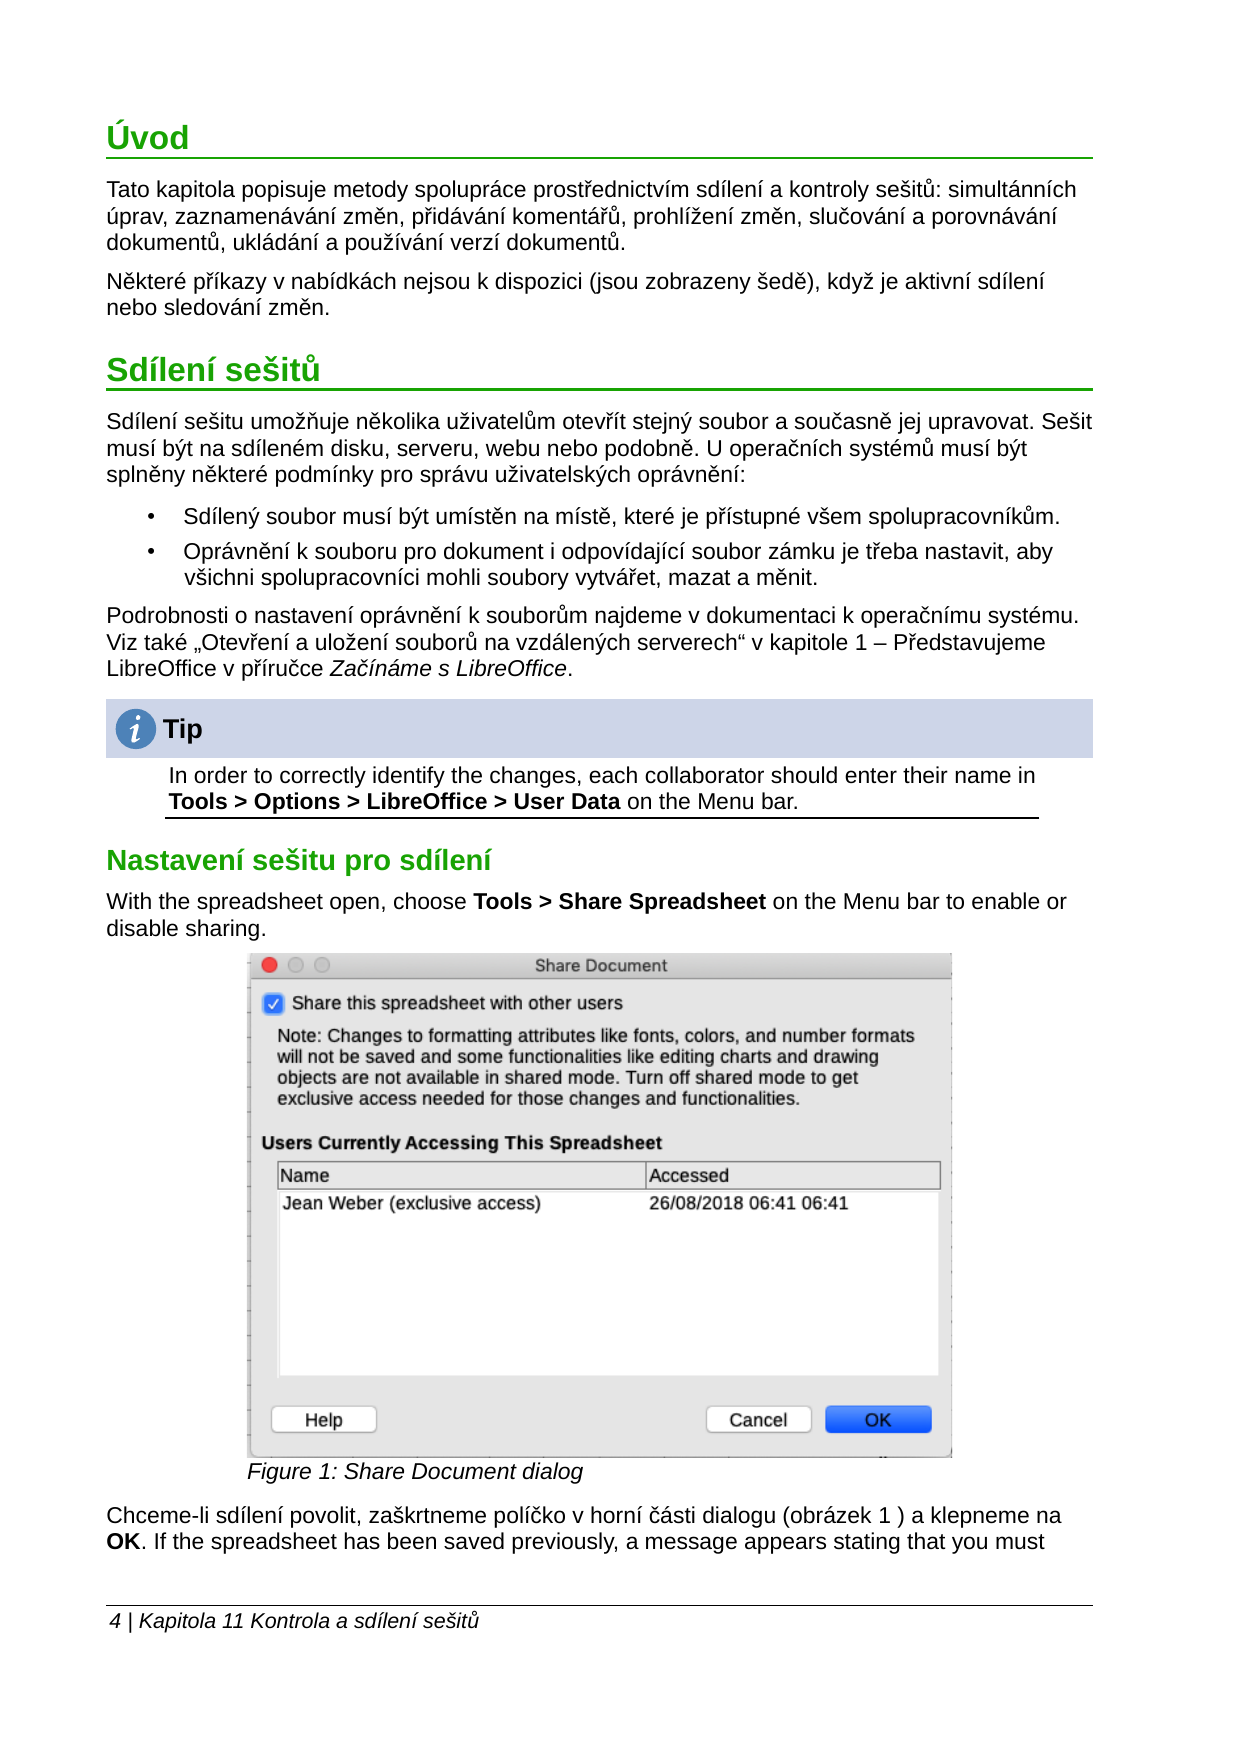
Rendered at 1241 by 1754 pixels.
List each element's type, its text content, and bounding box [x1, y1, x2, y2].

text Figure 1: Share Document dialog [247, 1458, 952, 1484]
subtitle Úvod [106, 118, 1093, 157]
text Podrobnosti o nastavení oprávnění k souborům najdeme v dokumentaci k operačnímu systému. Viz také „Otevření a uložení souborů na vzdálených serverech“ v kapitole 1 – Představujeme LibreOffice v příručce Začínáme s LibreOffice. [106, 602, 1093, 682]
subtitle Nastavení sešitu pro sdílení [106, 843, 1093, 877]
subtitle Sdílení sešitů [106, 350, 1093, 388]
text Tato kapitola popisuje metody spolupráce prostřednictvím sdílení a kontroly sešitů: simultánních úprav, zaznamenávání změn, přidávání komentářů, prohlížení změn, slučování a porovnávání dokumentů, ukládání a používání verzí dokumentů. [106, 176, 1093, 255]
text With the spreadsheet open, choose Tools > Share Spreadsheet on the Menu bar to enable or disable sharing. [106, 888, 1093, 941]
text Chceme-li sdílení povolit, zaškrtneme políčko v horní části dialogu (obrázek 1 ) a klepneme na OK. If the spreadsheet has been saved previously, a message appears stating that you must [106, 1502, 1093, 1554]
text Některé příkazy v nabídkách nejsou k dispozici (jsou zobrazeny šedě), když je aktivní sdílení nebo sledování změn. [106, 268, 1093, 321]
list Oprávnění k souboru pro dokument i odpovídající soubor zámku je třeba nastavit, aby všichni spolupracovníci mohli soubory vytvářet, mazat a měnit. [144, 535, 1093, 594]
text In order to correctly identify the changes, each collaborator should enter their name in Tools > Options > LibreOffice > User Data on the Menu bar. [165, 758, 1039, 817]
subtitle Tip [106, 699, 1093, 758]
list Sdílený soubor musí být umístěn na místě, které je přístupné všem spolupracovníkům. [144, 500, 1093, 529]
picture [246, 953, 953, 1458]
text Sdílení sešitu umožňuje několika uživatelům otevřít stejný soubor a současně jej upravovat. Sešit musí být na sdíleném disku, serveru, webu nebo podobně. U operačních systémů musí být splněny některé podmínky pro správu uživatelských oprávnění: [106, 408, 1093, 487]
